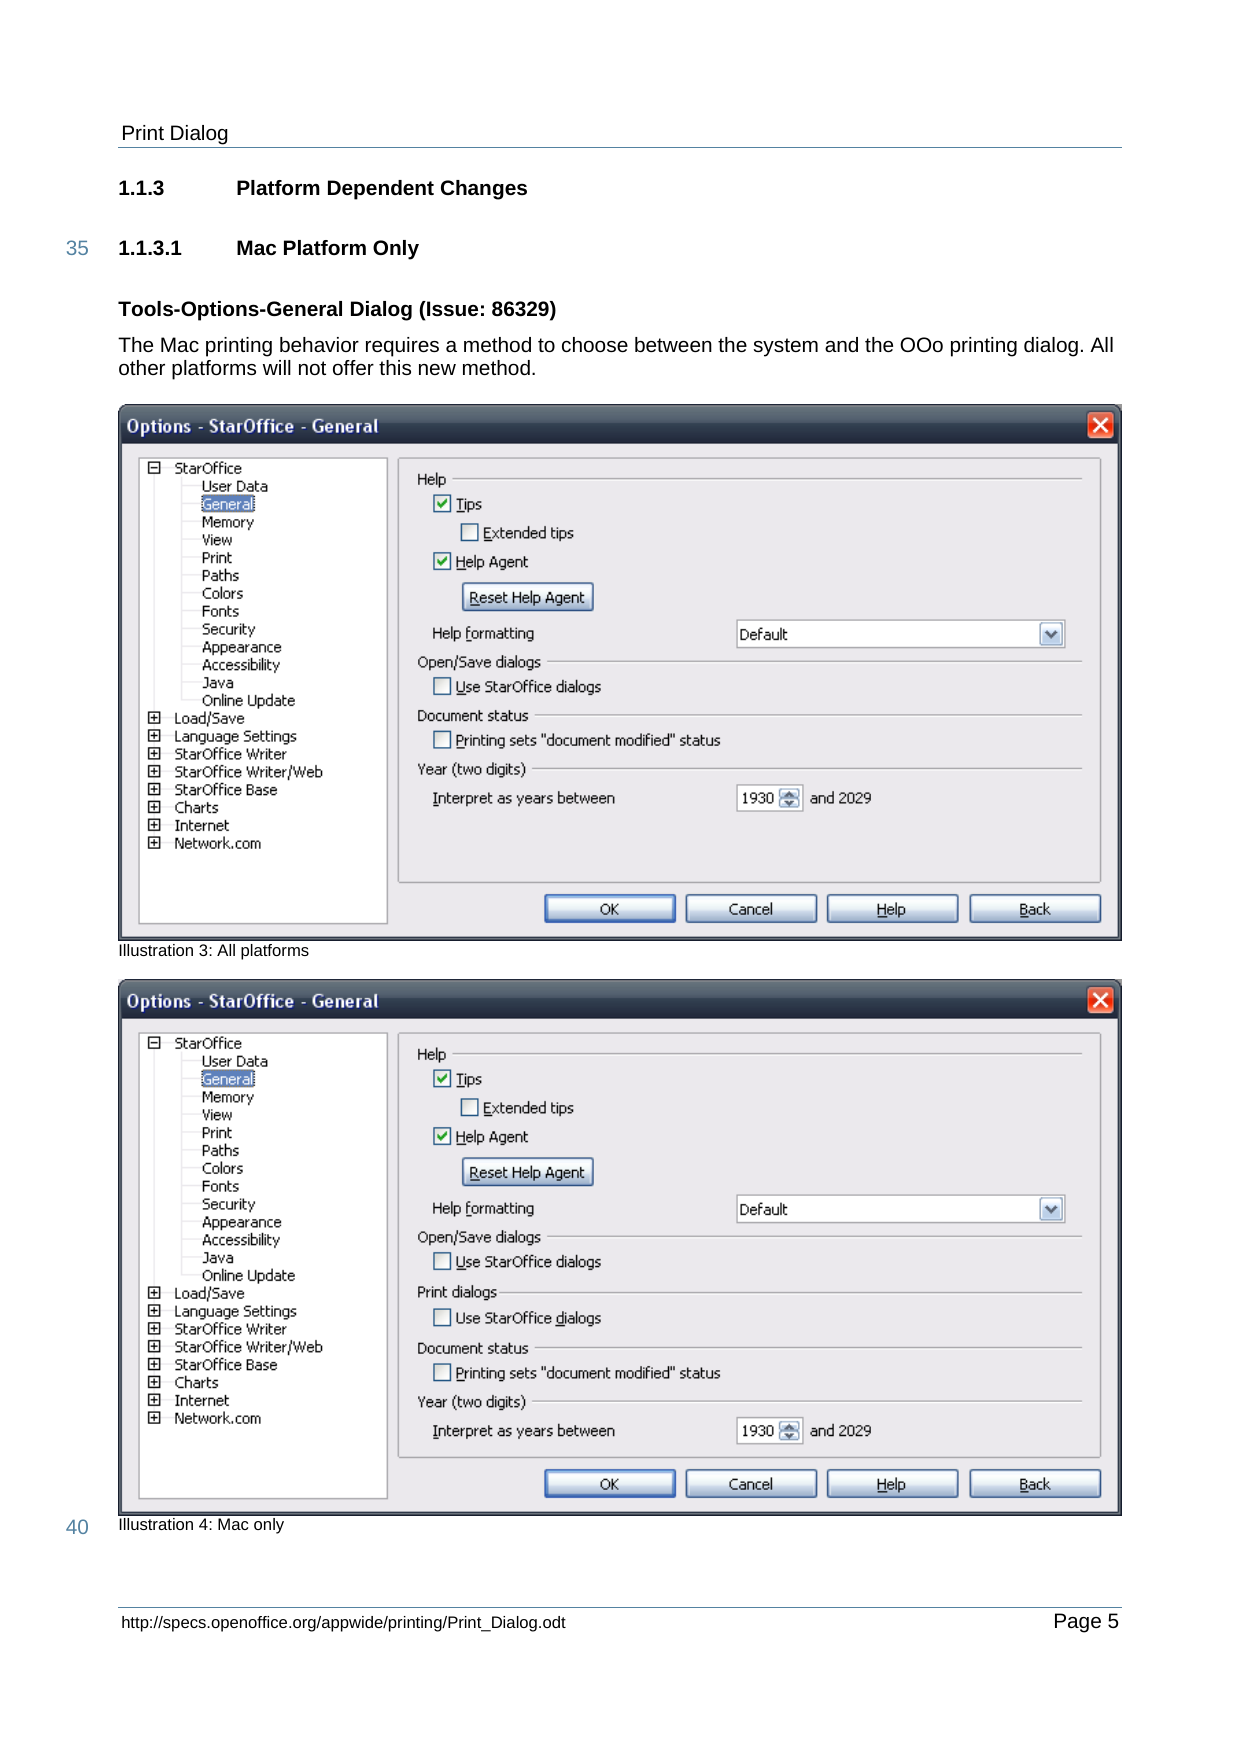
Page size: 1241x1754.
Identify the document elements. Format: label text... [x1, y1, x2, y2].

text Illustration 3: All platforms [118, 941, 1122, 959]
text Illustration 4: Mac only [118, 1516, 1122, 1534]
text The Mac printing behavior requires a method to choose between the system and the OOo printing dialog. All other platforms will not offer this new method. [118, 333, 1122, 380]
subtitle Platform Dependent Changes [118, 177, 1122, 200]
subtitle Tools-Options-General Dialog (Issue: 86329) [118, 297, 1122, 321]
picture [118, 404, 1122, 941]
picture [118, 979, 1122, 1516]
subtitle Mac Platform Only [118, 237, 1122, 260]
